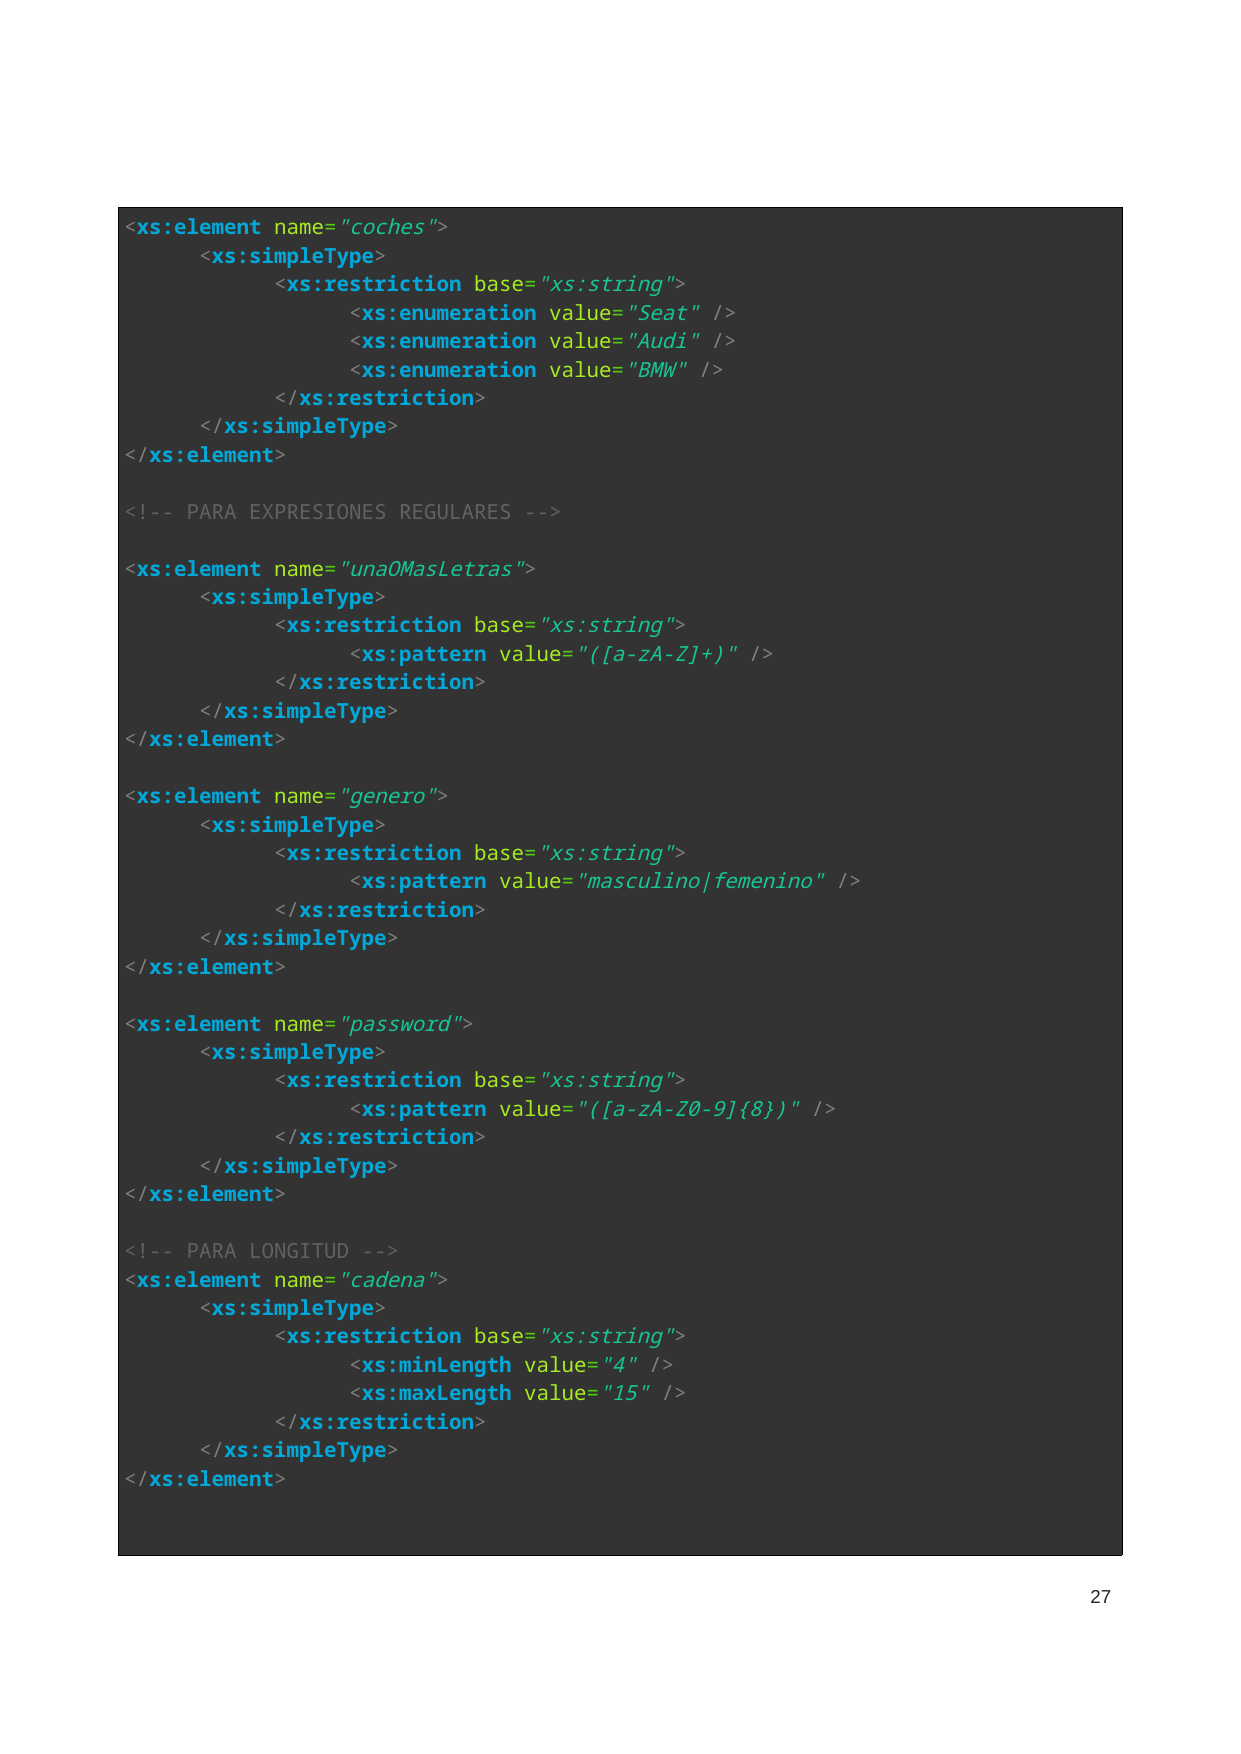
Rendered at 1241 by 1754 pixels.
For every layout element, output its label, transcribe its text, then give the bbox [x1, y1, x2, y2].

table_header <xs:element name="coches"> <xs:simpleType> <xs:restriction base="xs:string"> <xs:enumeration value="Seat" /> <xs:enumeration value="Audi" /> <xs:enumeration value="BMW" /> </xs:restriction> </xs:simpleType> </xs:element> <!-- PARA EXPRESIONES REGULARES --> <xs:element name="unaOMasLetras"> <xs:simpleType> <xs:restriction base="xs:string"> <xs:pattern value="([a-zA-Z]+)" /> </xs:restriction> </xs:simpleType> </xs:element> <xs:element name="genero"> <xs:simpleType> <xs:restriction base="xs:string"> <xs:pattern value="masculino|femenino" /> </xs:restriction> </xs:simpleType> </xs:element> <xs:element name="password"> <xs:simpleType> <xs:restriction base="xs:string"> <xs:pattern value="([a-zA-Z0-9]{8})" /> </xs:restriction> </xs:simpleType> </xs:element> <!-- PARA LONGITUD --> <xs:element name="cadena"> <xs:simpleType> <xs:restriction base="xs:string"> <xs:minLength value="4" /> <xs:maxLength value="15" /> </xs:restriction> </xs:simpleType> </xs:element> [119, 208, 1122, 1555]
